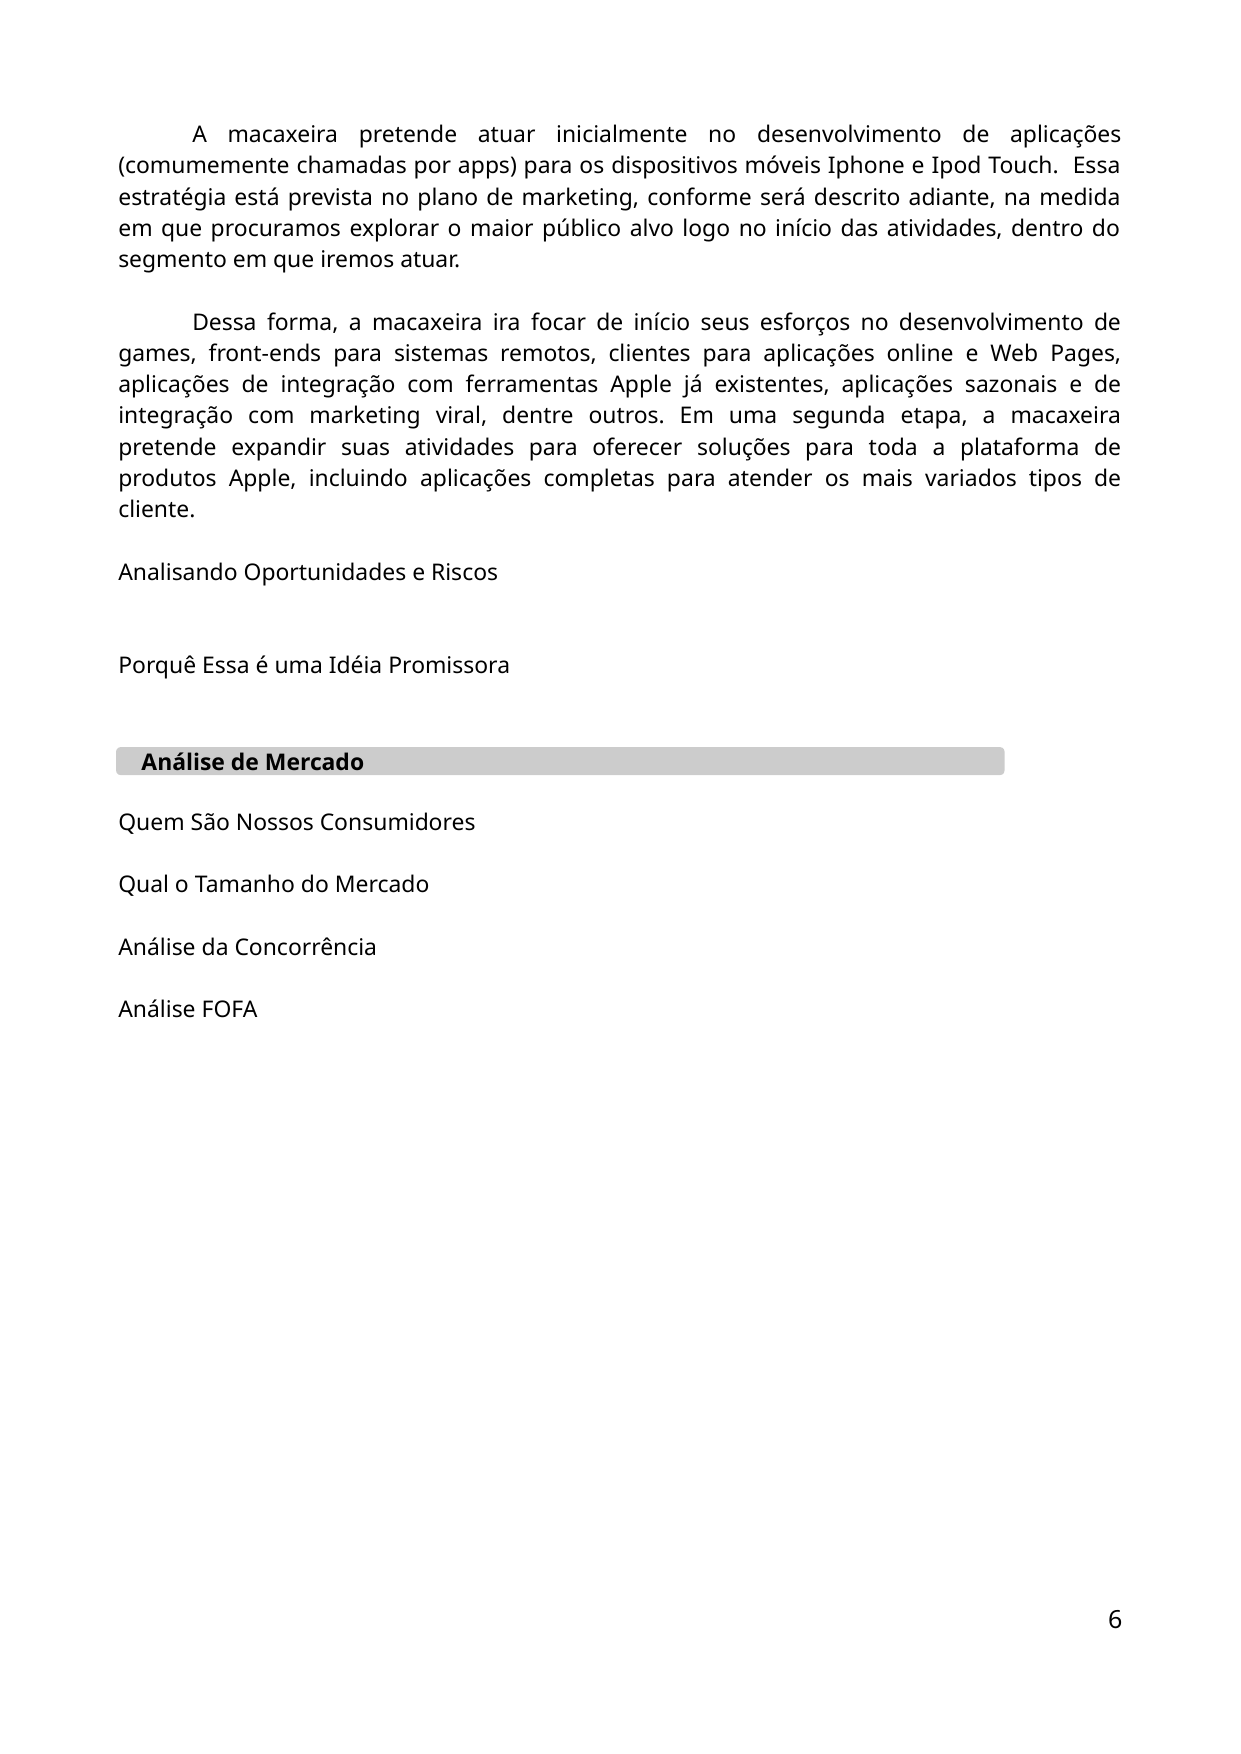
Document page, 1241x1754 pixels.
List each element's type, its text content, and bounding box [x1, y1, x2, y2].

text Quem São Nossos Consumidores [118, 806, 1122, 837]
text Qual o Tamanho do Mercado [118, 868, 1122, 899]
text Análise FOFA [118, 993, 1122, 1024]
text A macaxeira pretende atuar inicialmente no desenvolvimento de aplicações (comumemente chamadas por apps) para os dispositivos móveis Iphone e Ipod Touch. Essa estratégia está prevista no plano de marketing, conforme será descrito adiante, na medida em que procuramos explorar o maior público alvo logo no início das atividades, dentro do segmento em que iremos atuar. [118, 118, 1122, 274]
text Analisando Oportunidades e Riscos [118, 556, 1122, 587]
text Porquê Essa é uma Idéia Promissora [118, 649, 1122, 681]
text Dessa forma, a macaxeira ira focar de início seus esforços no desenvolvimento de games, front-ends para sistemas remotos, clientes para aplicações online e Web Pages, aplicações de integração com ferramentas Apple já existentes, aplicações sazonais e de integração com marketing viral, dentre outros. Em uma segunda etapa, a macaxeira pretende expandir suas atividades para oferecer soluções para toda a plataforma de produtos Apple, incluindo aplicações completas para atender os mais variados tipos de cliente. [118, 306, 1122, 524]
text Análise da Concorrência [118, 931, 1122, 962]
